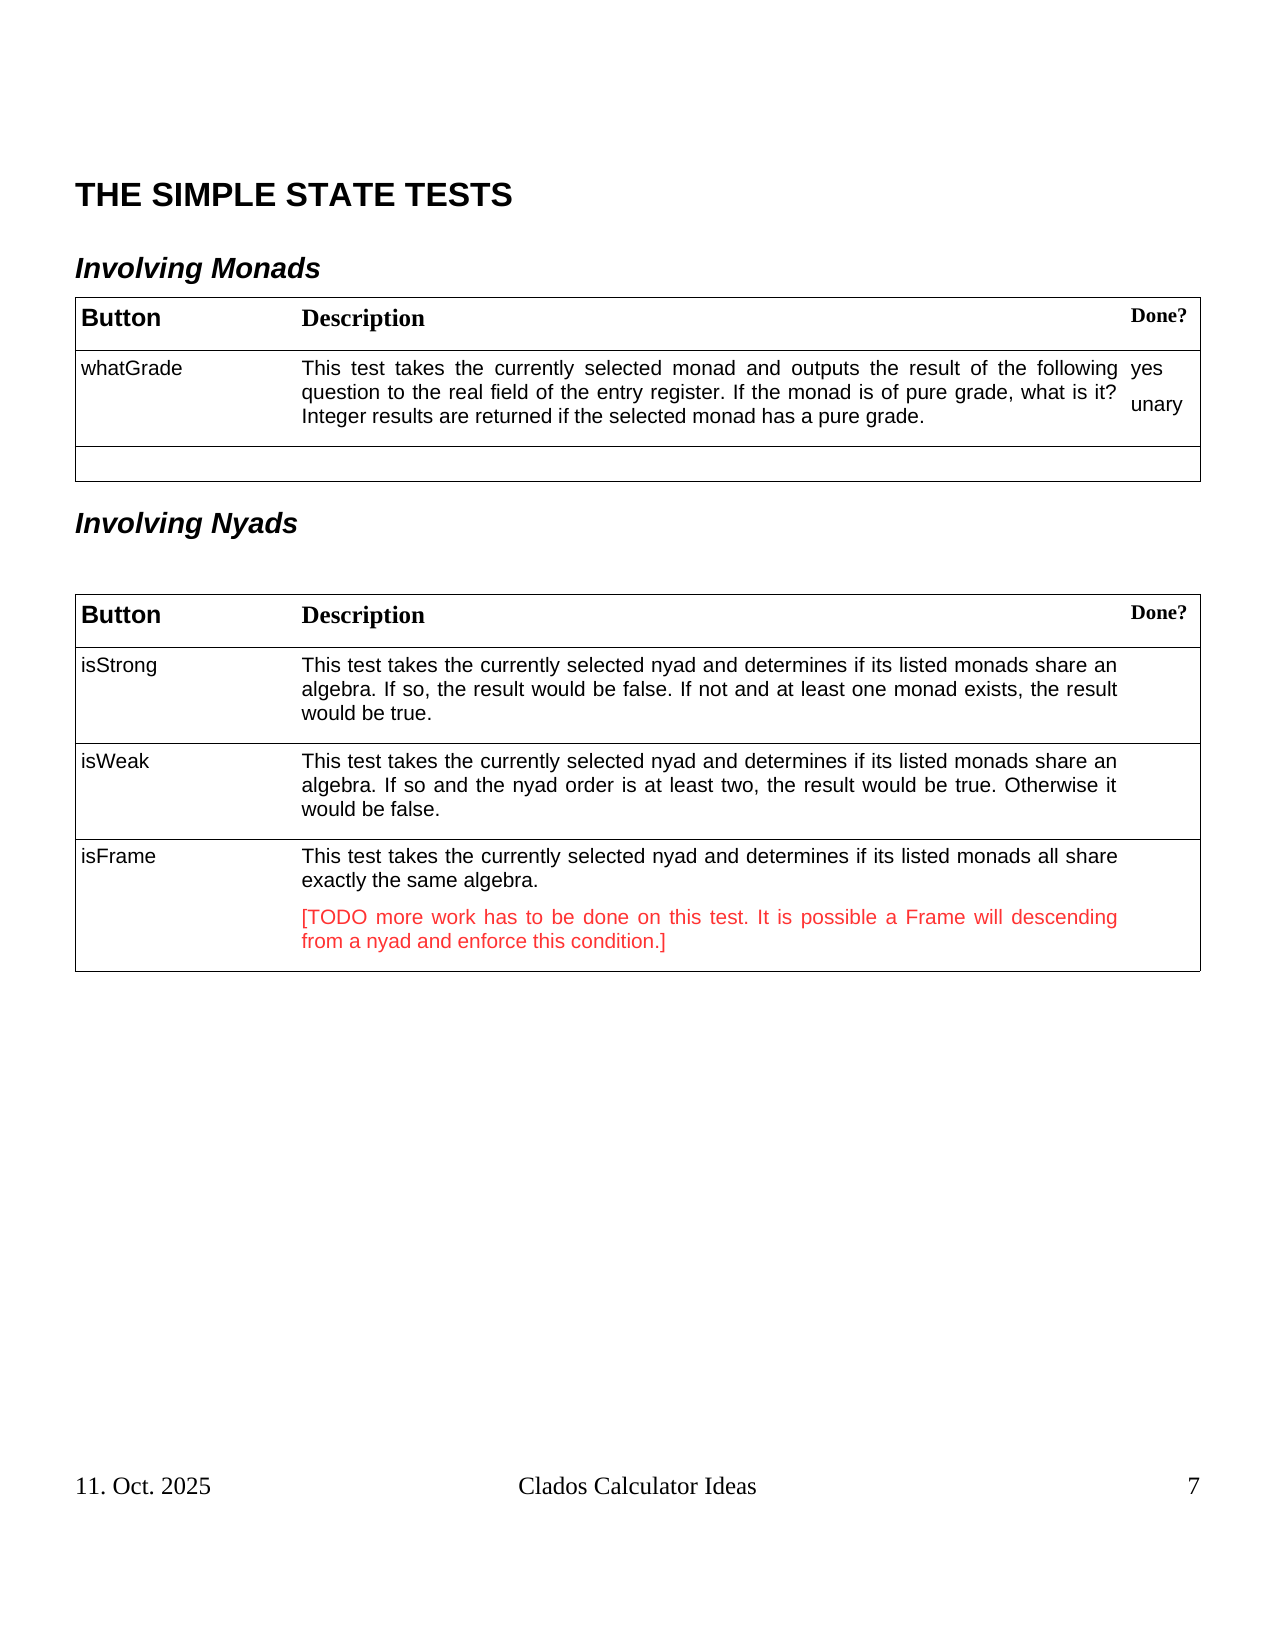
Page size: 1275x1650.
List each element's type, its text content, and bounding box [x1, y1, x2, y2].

subtitle Involving Nyads [75, 507, 1200, 540]
table_cell This test takes the currently selected nyad and determines if its listed monads all share exactly the same algebra. [TODO more work has to be done on this test. It is possible a Frame will descending from a nyad and enforce this condition.] [296, 840, 1125, 971]
table_cell [76, 447, 296, 481]
table_cell yes unary [1125, 351, 1200, 446]
table_cell This test takes the currently selected nyad and determines if its listed monads share an algebra. If so, the result would be false. If not and at least one monad exists, the result would be true. [296, 648, 1125, 743]
table_cell [1125, 744, 1200, 838]
subtitle Involving Monads [75, 251, 1200, 285]
table_header Description [296, 595, 1125, 647]
table_cell isStrong [76, 648, 296, 743]
table_cell [296, 447, 1125, 481]
table_cell [1125, 648, 1200, 743]
table_cell isWeak [76, 744, 296, 838]
table_header Button [76, 595, 296, 647]
subtitle THE SIMPLE STATE TESTS [75, 175, 1200, 214]
table_cell isFrame [76, 840, 296, 971]
table_header Done? [1125, 298, 1200, 350]
table_cell [1125, 447, 1200, 481]
table_header Button [76, 298, 296, 350]
table_cell This test takes the currently selected nyad and determines if its listed monads share an algebra. If so and the nyad order is at least two, the result would be true. Otherwise it would be false. [296, 744, 1125, 838]
table_cell [1125, 840, 1200, 971]
table_header Description [296, 298, 1125, 350]
table_cell This test takes the currently selected monad and outputs the result of the following question to the real field of the entry register. If the monad is of pure grade, what is it? Integer results are returned if the selected monad has a pure grade. [296, 351, 1125, 446]
table_cell whatGrade [76, 351, 296, 446]
table_header Done? [1125, 595, 1200, 647]
